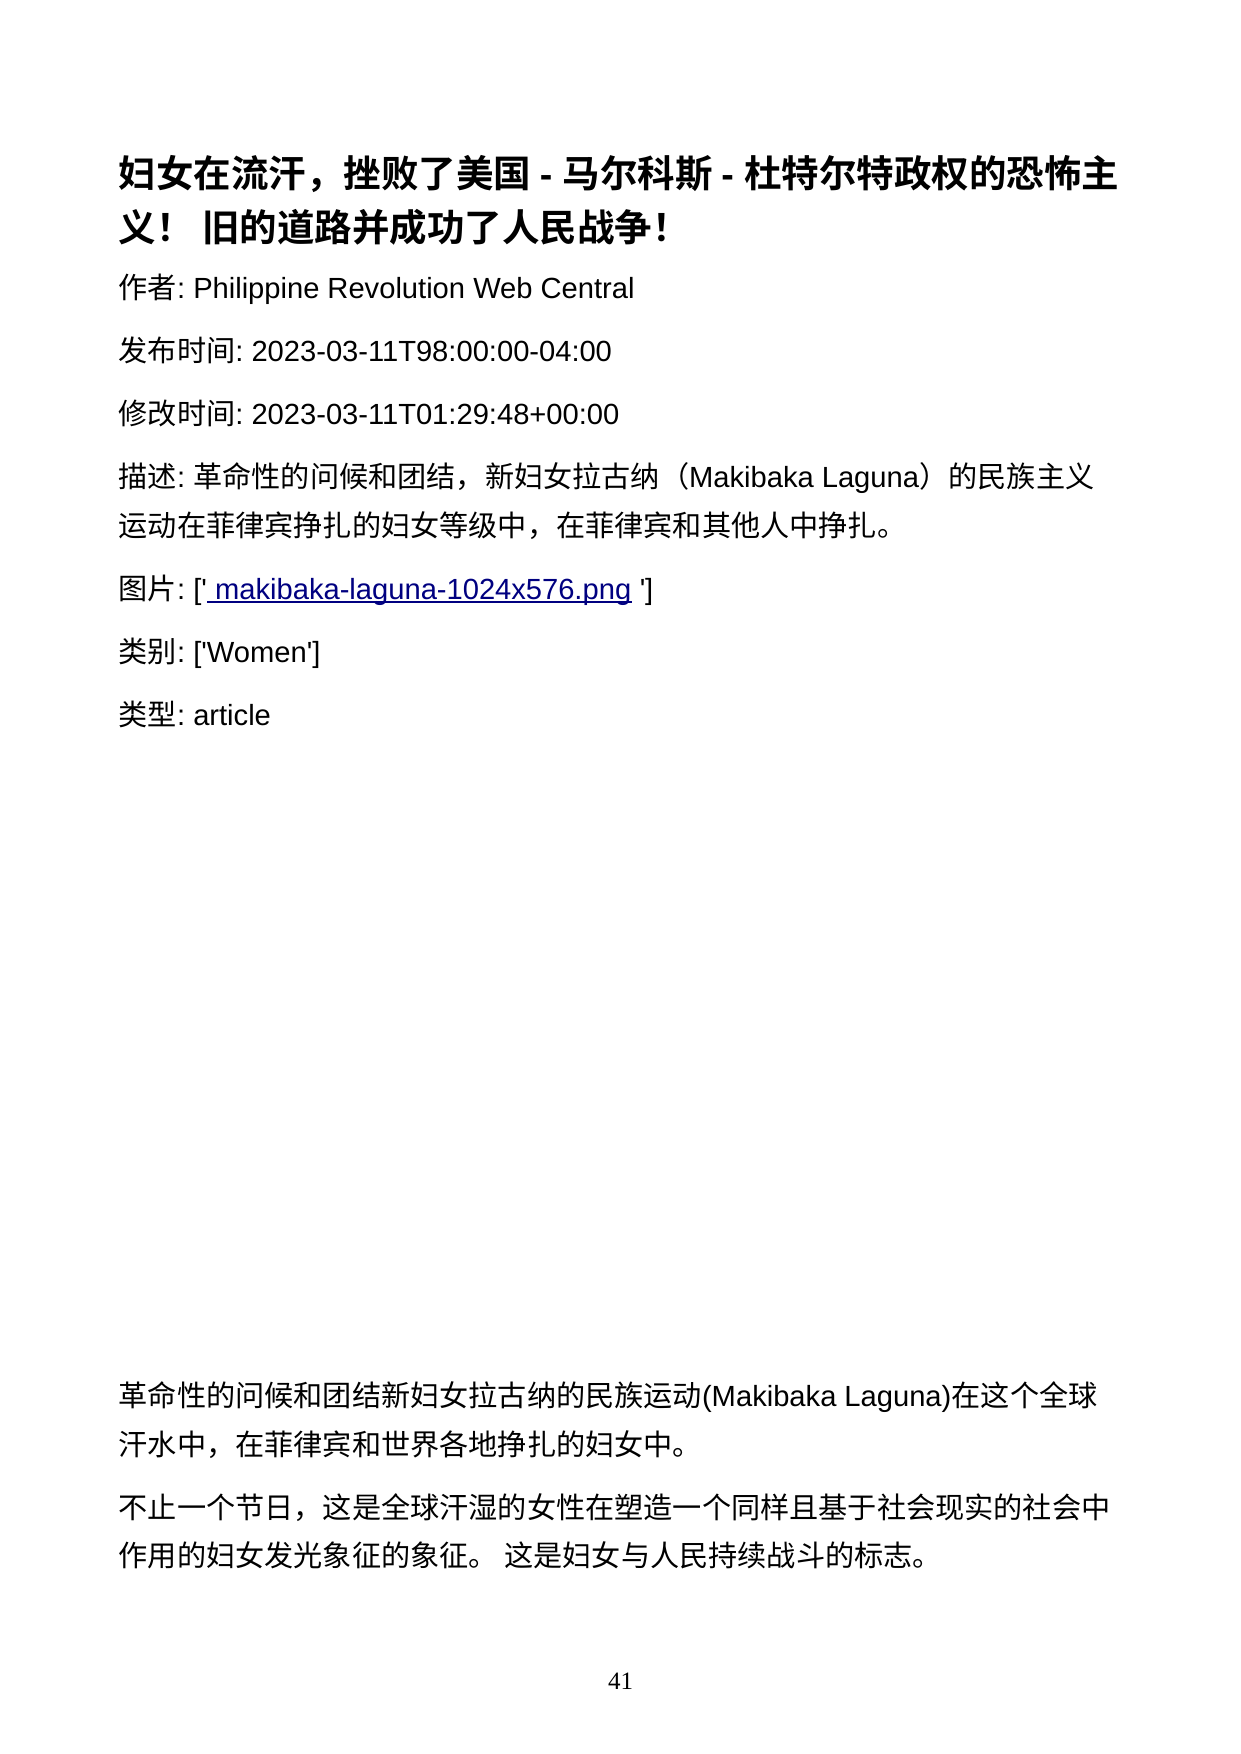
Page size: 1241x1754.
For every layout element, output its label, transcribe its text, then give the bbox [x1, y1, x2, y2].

text 修改时间: 2023-03-11T01:29:48+00:00 [118, 391, 1122, 433]
text 革命性的问候和团结新妇女拉古纳的民族运动(Makibaka Laguna)在这个全球汗水中，在菲律宾和世界各地挣扎的妇女中。 [118, 755, 1122, 1464]
text 描述: 革命性的问候和团结，新妇女拉古纳（Makibaka Laguna）的民族主义运动在菲律宾挣扎的妇女等级中，在菲律宾和其他人中挣扎。 [118, 454, 1122, 545]
text 类型: article [118, 692, 1122, 734]
subtitle 妇女在流汗，挫败了美国 - 马尔科斯 - 杜特尔特政权的恐怖主义！ 旧的道路并成功了人民战争！ [118, 143, 1122, 252]
text 不止一个节日，这是全球汗湿的女性在塑造一个同样且基于社会现实的社会中作用的妇女发光象征的象征。 这是妇女与人民持续战斗的标志。 [118, 1484, 1122, 1575]
text 发布时间: 2023-03-11T98:00:00-04:00 [118, 328, 1122, 370]
text 作者: Philippine Revolution Web Central [118, 264, 1122, 307]
text 图片: [' makibaka-laguna-1024x576.png '] [118, 566, 1122, 608]
text 类别: ['Women'] [118, 629, 1122, 671]
